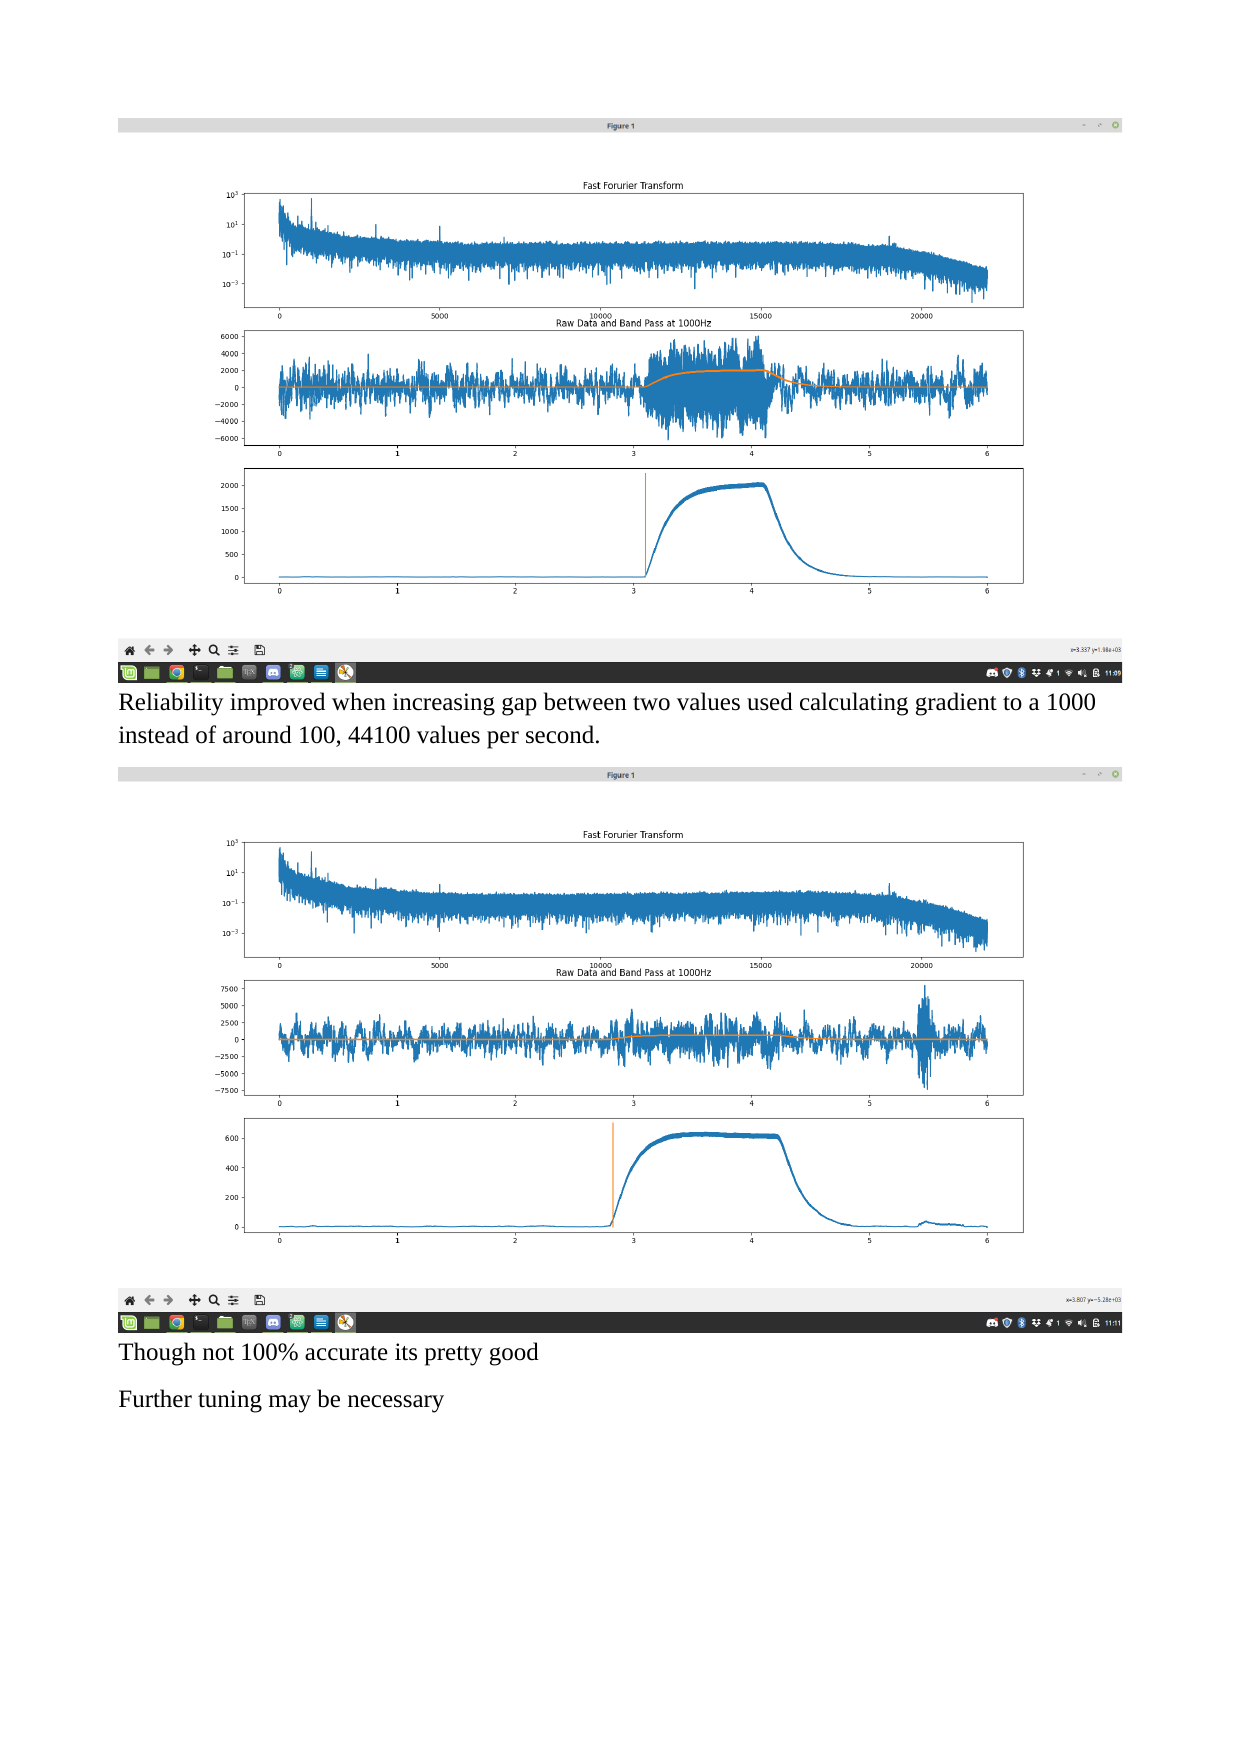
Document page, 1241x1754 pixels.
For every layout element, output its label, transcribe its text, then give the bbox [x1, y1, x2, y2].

text Further tuning may be necessary [118, 1384, 1122, 1413]
picture [118, 118, 1123, 683]
picture [118, 767, 1123, 1333]
text Reliability improved when increasing gap between two values used calculating gradient to a 1000 instead of around 100, 44100 values per second. [118, 683, 1122, 749]
text Though not 100% accurate its pretty good [118, 1333, 1122, 1365]
